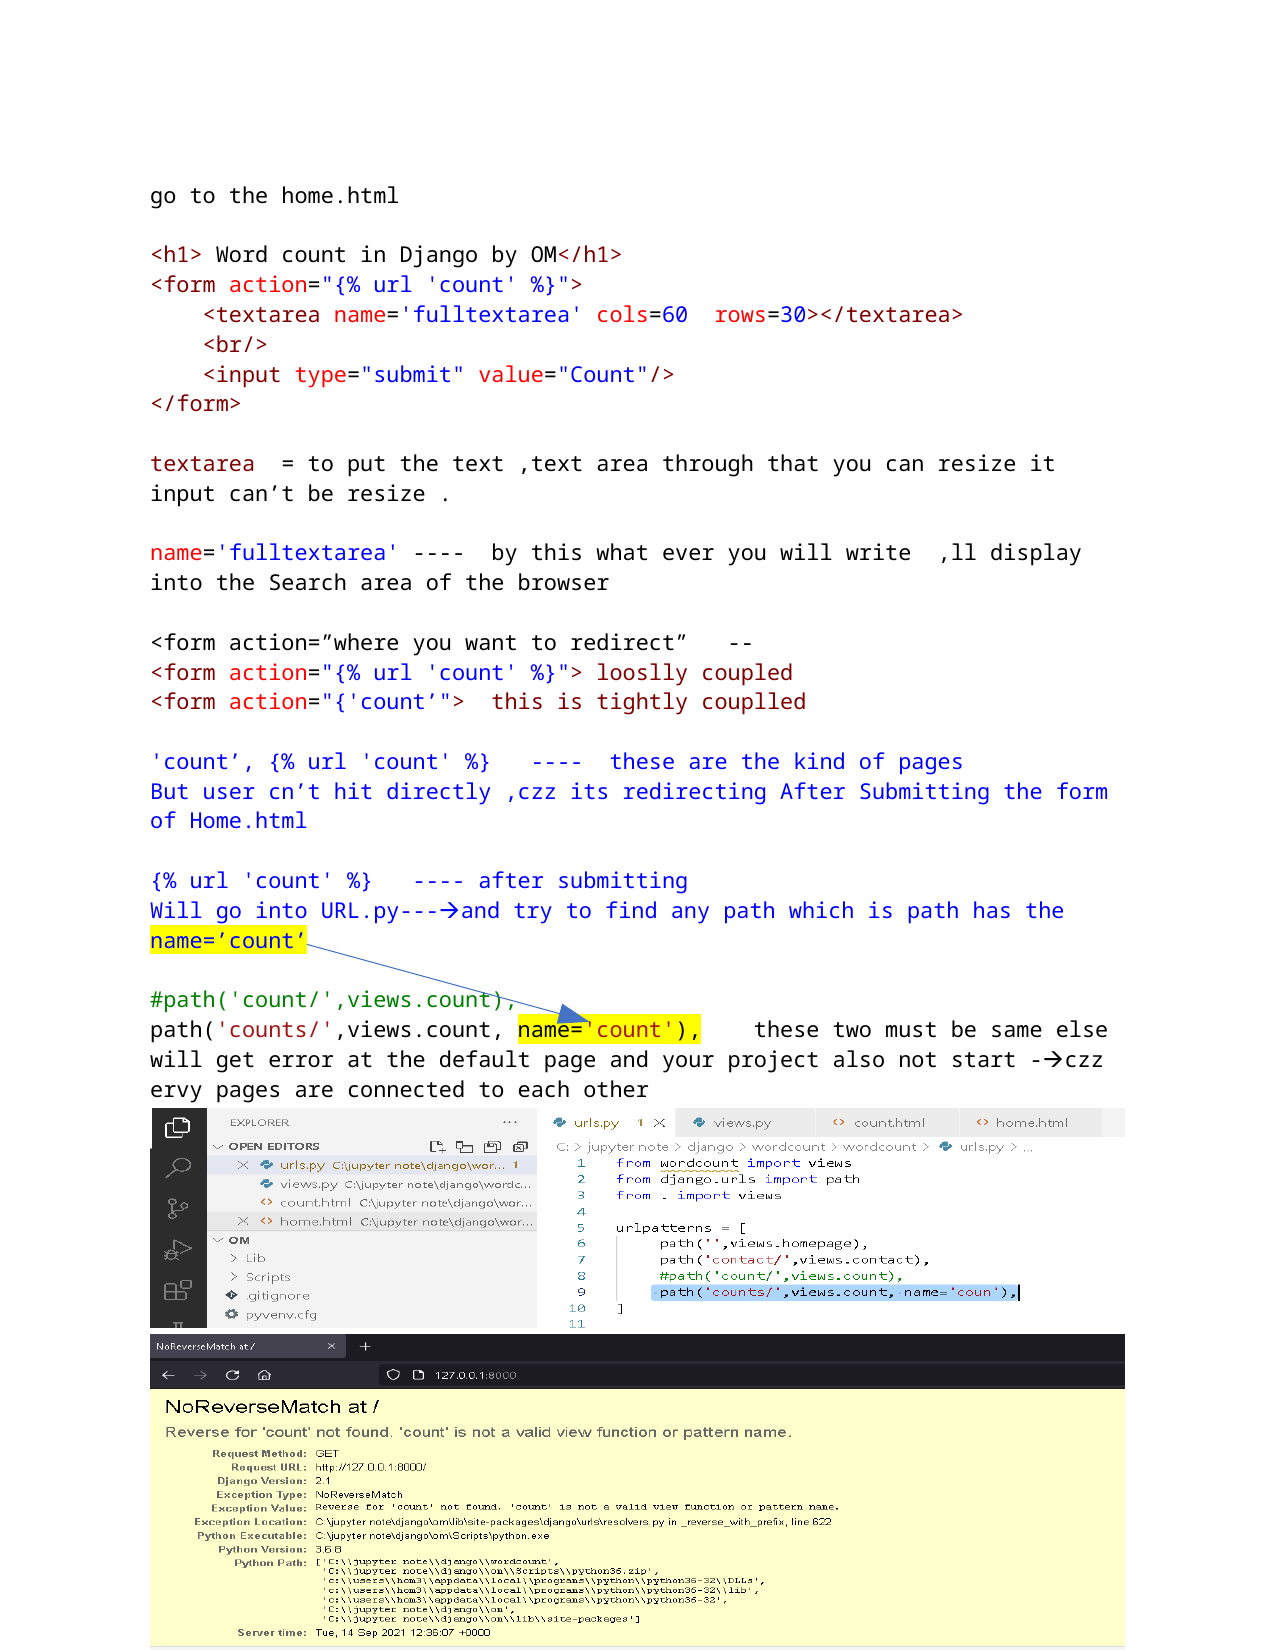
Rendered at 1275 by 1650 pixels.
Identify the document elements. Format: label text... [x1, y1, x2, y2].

text But user cn’t hit directly ,czz its redirecting After Submitting the form of Home.html [150, 776, 1125, 835]
text input can’t be resize . [150, 478, 1125, 507]
text <form action="{% url 'count' %}"> [150, 269, 1125, 299]
text textarea = to put the text ,text area through that you can resize it [150, 448, 1125, 478]
text Will go into URL.py---and try to find any path which is path has the name=’count’ [150, 895, 1125, 954]
text 'count’, {% url 'count' %} ---- these are the kind of pages [150, 746, 1125, 776]
text path('counts/',views.count, name='count'), these two must be same else will get error at the default page and your project also not start -czz ervy pages are connected to each other [150, 1014, 1125, 1103]
text <h1> Word count in Django by OM</h1> [150, 239, 1125, 269]
text name='fulltextarea' ---- by this what ever you will write ,ll display into the Search area of the browser [150, 537, 1125, 597]
text go to the home.html [150, 180, 1125, 209]
text <br/> [150, 329, 1125, 358]
text <form action="{% url 'count' %}"> looslly coupled [150, 656, 1125, 686]
text </form> [150, 388, 1125, 418]
text <textarea name='fulltextarea' cols=60 rows=30></textarea> [150, 299, 1125, 329]
text #path('count/',views.count), [150, 984, 555, 1014]
text <input type="submit" value="Count"/> [150, 358, 1125, 388]
text <form action="{'count’"> this is tightly couplled [150, 686, 1125, 716]
text {% url 'count' %} ---- after submitting [150, 865, 1125, 895]
text <form action=”where you want to redirect” -- [150, 627, 1125, 656]
text #path('count/',views.count), [458, 984, 1125, 1014]
